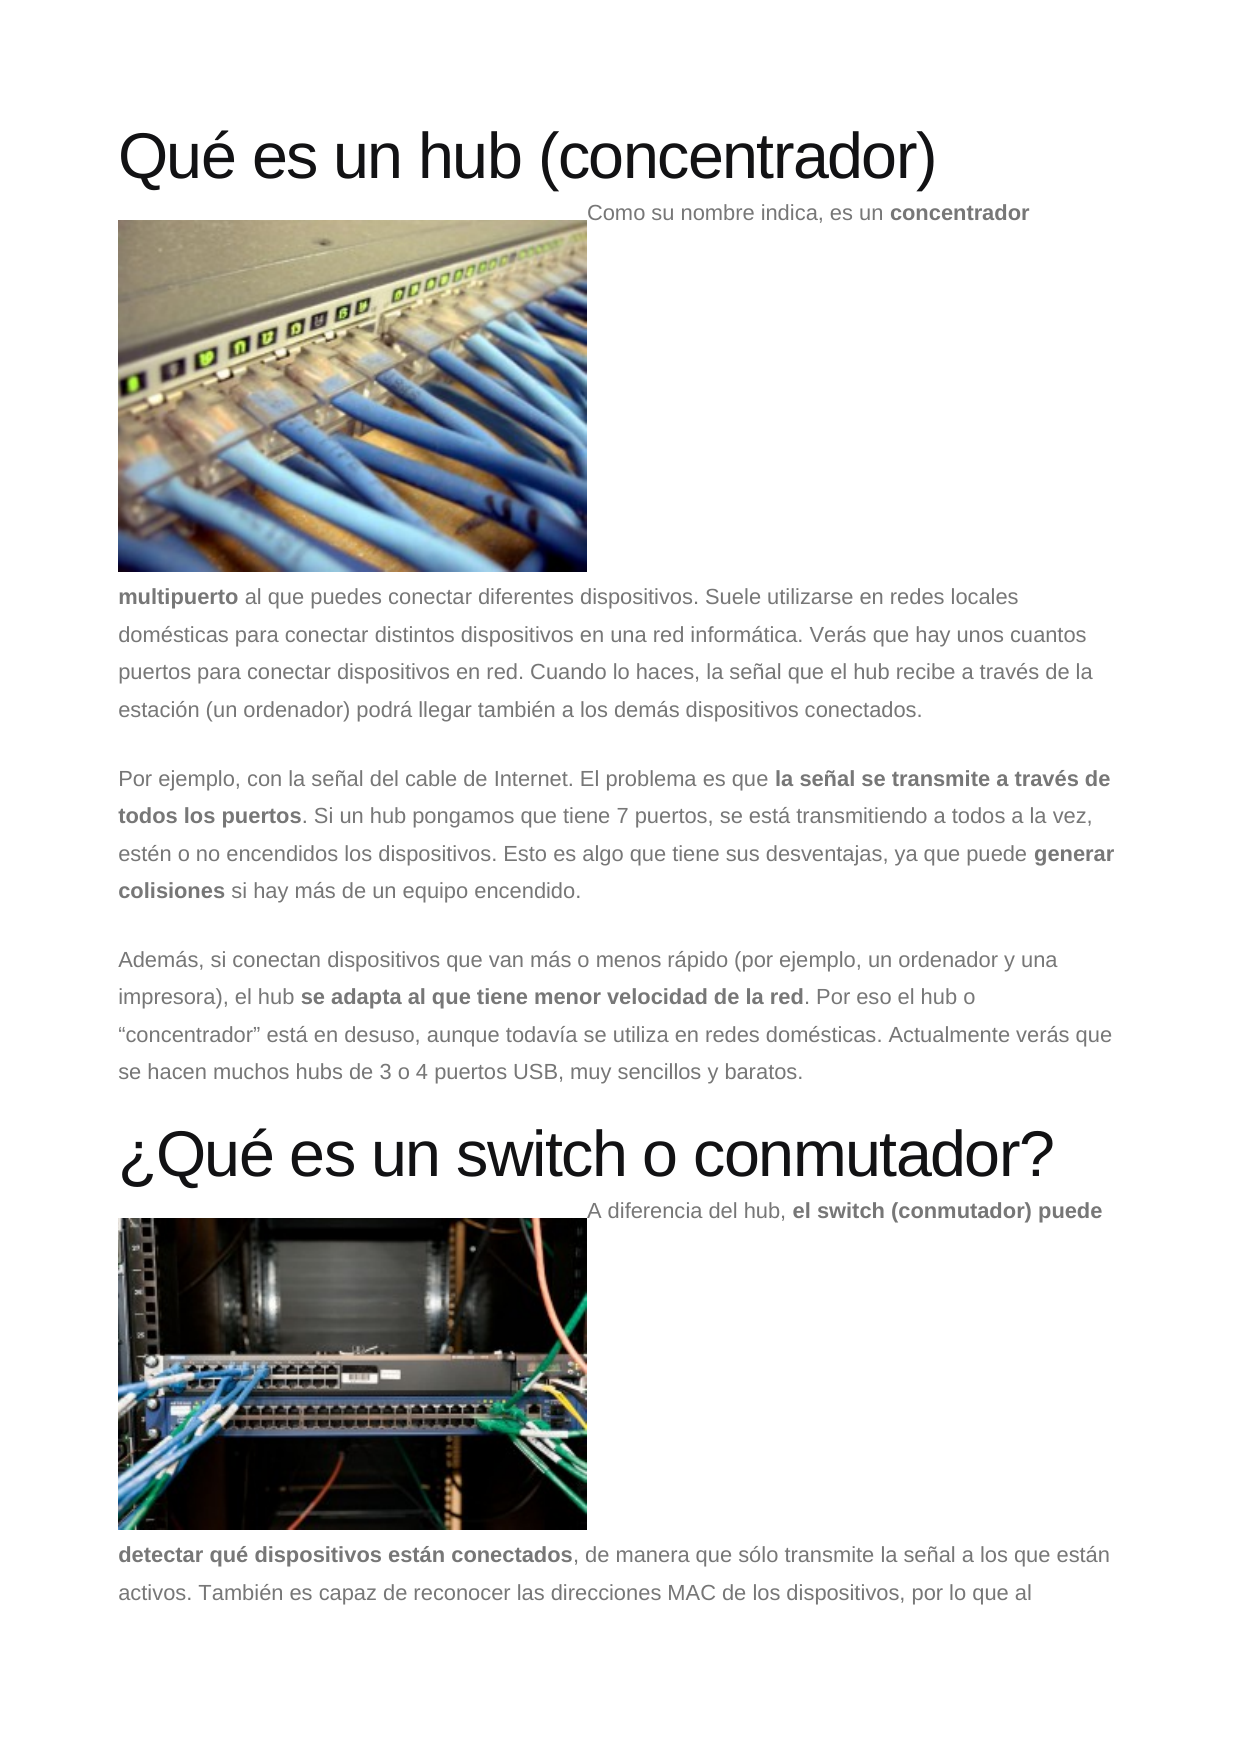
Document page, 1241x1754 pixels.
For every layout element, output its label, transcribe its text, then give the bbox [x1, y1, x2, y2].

text A diferencia del hub, el switch (conmutador) puede detectar qué dispositivos están conectados, de manera que sólo transmite la señal a los que están activos. También es capaz de reconocer las direcciones MAC de los dispositivos, por lo que al [118, 1198, 1122, 1604]
subtitle ¿Qué es un switch o conmutador? [118, 1116, 1122, 1190]
text Como su nombre indica, es un concentrador multipuerto al que puedes conectar diferentes dispositivos. Suele utilizarse en redes locales domésticas para conectar distintos dispositivos en una red informática. Verás que hay unos cuantos puertos para conectar dispositivos en red. Cuando lo haces, la señal que el hub recibe a través de la estación (un ordenador) podrá llegar también a los demás dispositivos conectados. [118, 200, 1122, 722]
text Además, si conectan dispositivos que van más o menos rápido (por ejemplo, un ordenador y una impresora), el hub se adapta al que tiene menor velocidad de la red. Por eso el hub o “concentrador” está en desuso, aunque todavía se utiliza en redes domésticas. Actualmente verás que se hacen muchos hubs de 3 o 4 puertos USB, muy sencillos y baratos. [118, 934, 1122, 1084]
subtitle Qué es un hub (concentrador) [118, 118, 1122, 192]
text Por ejemplo, con la señal del cable de Internet. El problema es que la señal se transmite a través de todos los puertos. Si un hub pongamos que tiene 7 puertos, se está transmitiendo a todos a la vez, estén o no encendidos los dispositivos. Esto es algo que tiene sus desventajas, ya que puede generar colisiones si hay más de un equipo encendido. [118, 753, 1122, 903]
